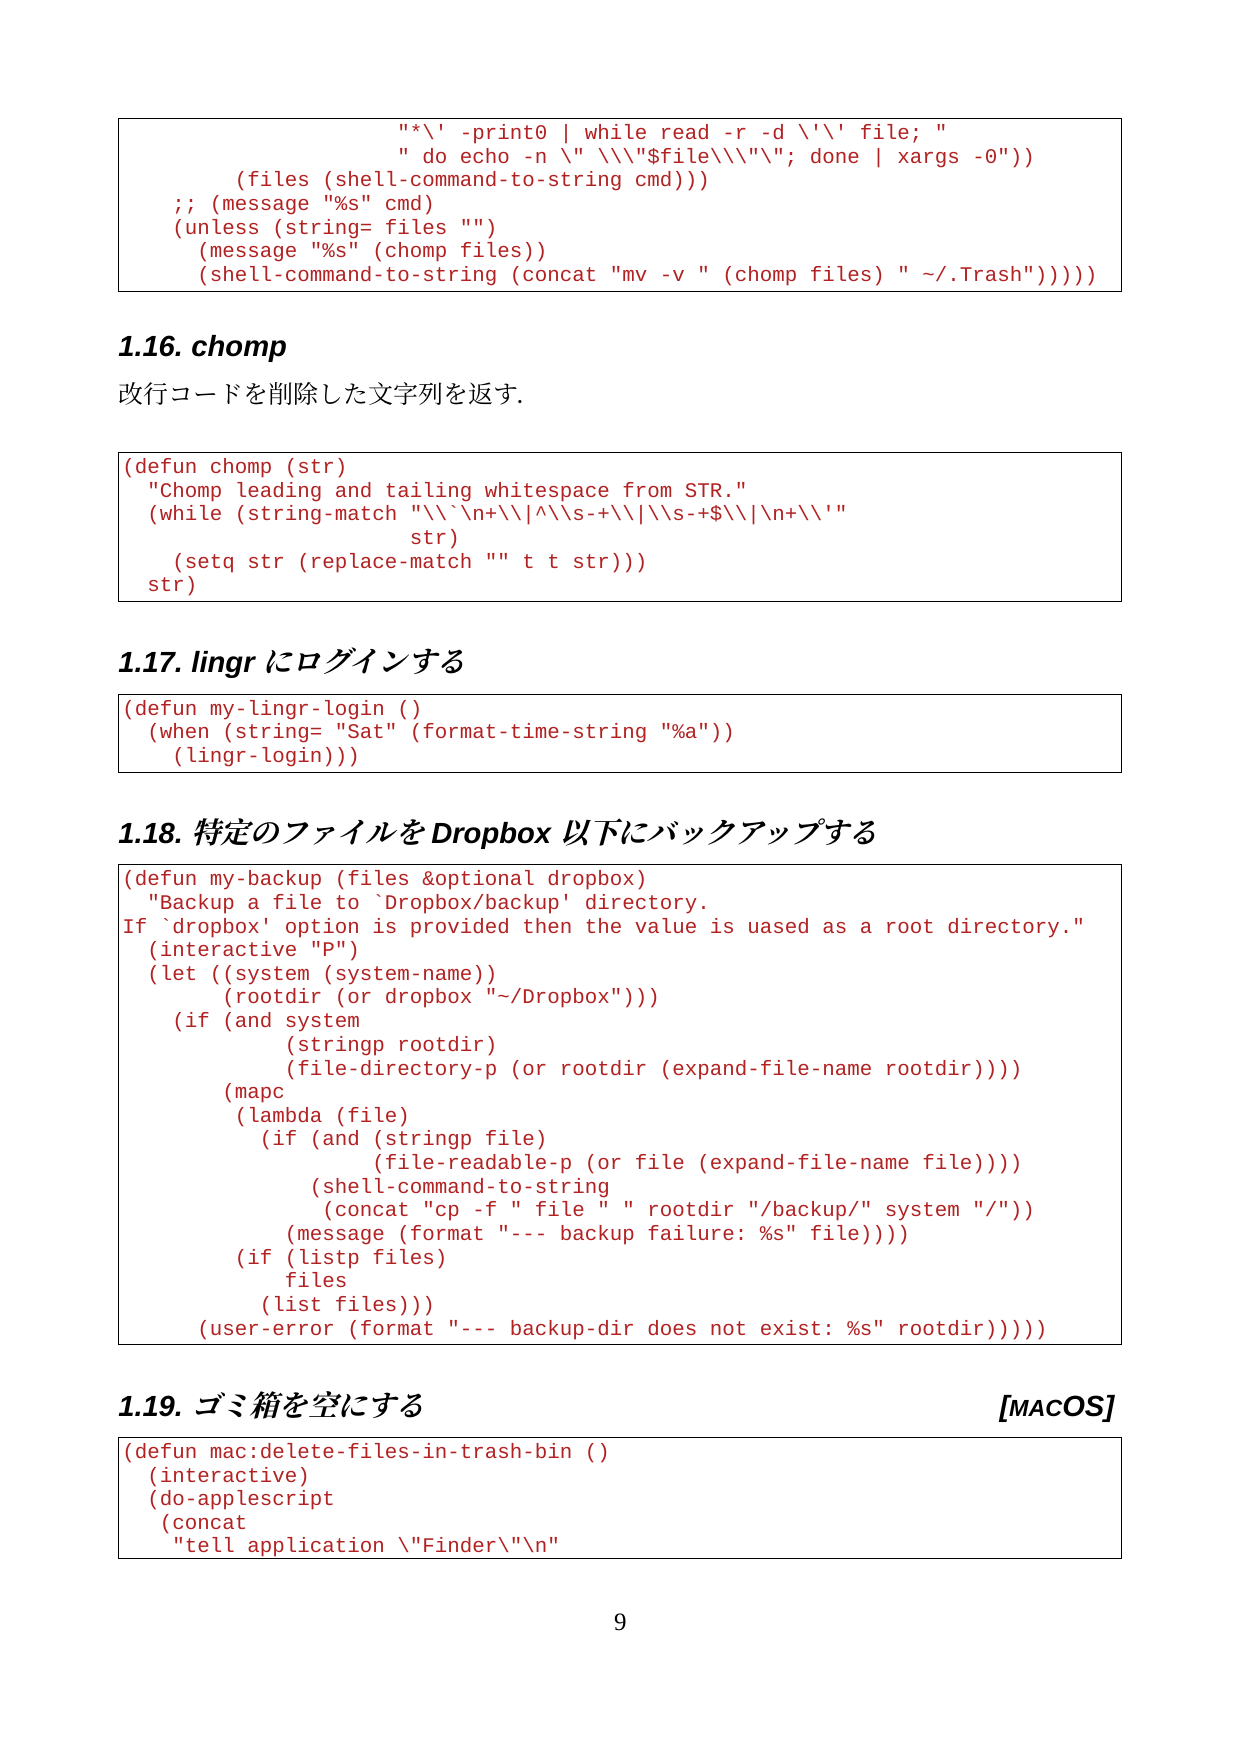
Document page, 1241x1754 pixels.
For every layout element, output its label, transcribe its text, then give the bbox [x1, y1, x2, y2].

text " do echo -n \" \\\"$file\\\"\"; done | xargs -0")) [119, 142, 1121, 165]
text (message (format "--- backup failure: %s" file)))) [119, 1219, 1121, 1243]
text (if (and (stringp file) [119, 1124, 1121, 1148]
subtitle lingr にログインする [118, 639, 1122, 681]
text "Backup a file to `Dropbox/backup' directory. [119, 888, 1121, 912]
text (user-error (format "--- backup-dir does not exist: %s" rootdir))))) [119, 1314, 1121, 1344]
text str) [119, 570, 1121, 601]
text (defun chomp (str) [119, 453, 1121, 476]
text 改行コードを削除した文字列を返す． [118, 375, 1122, 440]
text (file-directory-p (or rootdir (expand-file-name rootdir)))) [119, 1053, 1121, 1077]
text "*\' -print0 | while read -r -d \'\' file; " [119, 119, 1121, 142]
text (if (listp files) [119, 1243, 1121, 1266]
subtitle 特定のファイルを Dropbox 以下にバックアップする [118, 810, 1122, 852]
text (interactive) [119, 1461, 1121, 1484]
text (setq str (replace-match "" t t str))) [119, 547, 1121, 570]
text (defun my-backup (files &optional dropbox) [119, 865, 1121, 888]
text (defun mac:delete-files-in-trash-bin () [119, 1438, 1121, 1461]
text (while (string-match "\\`\n+\\|^\\s-+\\|\\s-+$\\|\n+\\'" [119, 499, 1121, 523]
text (files (shell-command-to-string cmd))) [119, 165, 1121, 189]
text (shell-command-to-string [119, 1172, 1121, 1195]
text (lingr-login))) [119, 741, 1121, 772]
text (when (string= "Sat" (format-time-string "%a")) [119, 717, 1121, 741]
text (do-applescript [119, 1484, 1121, 1508]
subtitle ゴミ箱を空にする [macOS] [118, 1383, 1122, 1424]
text (concat [119, 1508, 1121, 1532]
text (defun my-lingr-login () [119, 695, 1121, 717]
text (mapc [119, 1077, 1121, 1101]
text (file-readable-p (or file (expand-file-name file)))) [119, 1148, 1121, 1172]
text (interactive "P") [119, 935, 1121, 959]
text (stringp rootdir) [119, 1030, 1121, 1053]
text str) [119, 523, 1121, 547]
subtitle chomp [118, 329, 1122, 362]
text (rootdir (or dropbox "~/Dropbox"))) [119, 983, 1121, 1006]
text "Chomp leading and tailing whitespace from STR." [119, 476, 1121, 499]
text (unless (string= files "") [119, 213, 1121, 236]
text files [119, 1266, 1121, 1290]
text If `dropbox' option is provided then the value is uased as a root directory." [119, 912, 1121, 935]
text (concat "cp -f " file " " rootdir "/backup/" system "/")) [119, 1195, 1121, 1219]
text ;; (message "%s" cmd) [119, 189, 1121, 213]
text (shell-command-to-string (concat "mv -v " (chomp files) " ~/.Trash"))))) [119, 260, 1121, 291]
text (lambda (file) [119, 1101, 1121, 1124]
text (list files))) [119, 1290, 1121, 1314]
text "tell application \"Finder\"\n" [119, 1532, 1121, 1558]
text (message "%s" (chomp files)) [119, 236, 1121, 260]
text (if (and system [119, 1006, 1121, 1030]
text (let ((system (system-name)) [119, 959, 1121, 983]
